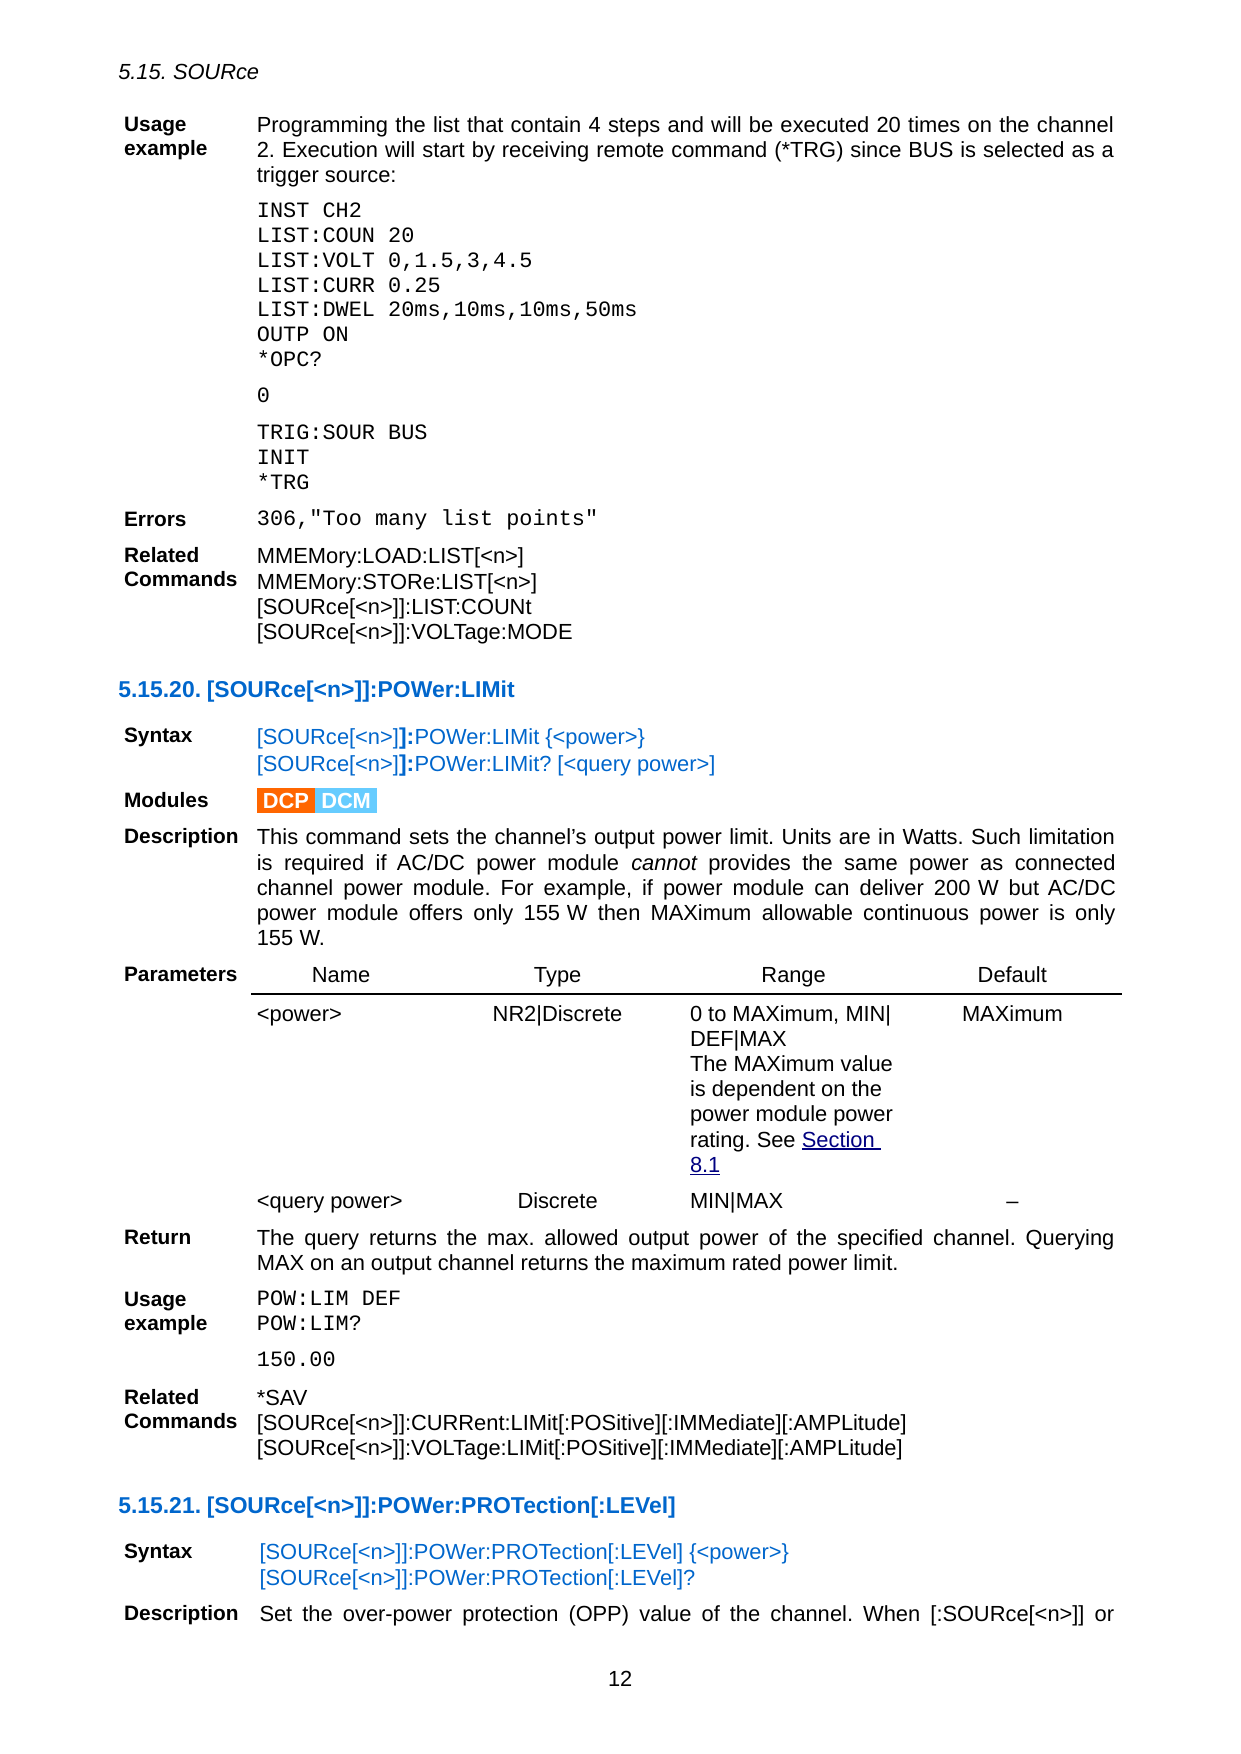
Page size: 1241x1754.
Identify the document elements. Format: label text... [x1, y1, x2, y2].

subtitle [SOURce[<n>]]:POWer:PROTection[:LEVel] [118, 1492, 1122, 1519]
table_cell Modules [118, 782, 251, 818]
table_cell Related Commands [118, 538, 251, 650]
table_cell Description [118, 1595, 253, 1632]
table_cell Usage example [118, 106, 251, 501]
table_cell Set the over-power protection (OPP) value of the channel. When [:SOURce[<n>]] or [254, 1595, 1122, 1632]
table_cell Errors [118, 501, 251, 538]
table_header Syntax [118, 718, 251, 782]
table_cell <query power> [251, 1183, 431, 1219]
table_cell POW:LIM DEF POW:LIM? 150.00 [251, 1281, 1122, 1379]
table_cell DCP DCM [251, 782, 1122, 818]
table_cell Range [684, 956, 903, 993]
table_cell Name [251, 956, 431, 993]
table_cell *SAV [SOURce[<n>]]:CURRent:LIMit[:POSitive][:IMMediate][:AMPLitude] [SOURce[<n>]]:VOLTage:LIMit[:POSitive][:IMMediate][:AMPLitude] [251, 1379, 1122, 1466]
table_header Syntax [118, 1534, 253, 1595]
table_cell Discrete [431, 1183, 684, 1219]
table_header [SOURce[<n>]]:POWer:PROTection[:LEVel] {<power>} [SOURce[<n>]]:POWer:PROTection[:LEVel]? [254, 1534, 1122, 1595]
table_cell [118, 1183, 251, 1219]
table_cell 306,"Too many list points" [251, 501, 1122, 538]
table_cell MAXimum [903, 995, 1122, 1183]
table_cell Return [118, 1219, 251, 1281]
table_cell – [903, 1183, 1122, 1219]
subtitle [SOURce[<n>]]:POWer:LIMit [118, 676, 1122, 703]
table_cell MIN|MAX [684, 1183, 903, 1219]
table_cell Type [431, 956, 684, 993]
table_cell Description [118, 819, 251, 956]
table_cell Default [903, 956, 1122, 993]
table_cell This command sets the channel’s output power limit. Units are in Watts. Such limitation is required if AC/DC power module cannot provides the same power as connected channel power module. For example, if power module can deliver 200 W but AC/DC power module offers only 155 W then MAXimum allowable continuous power is only 155 W. [251, 819, 1122, 956]
table_cell Parameters [118, 956, 251, 1183]
table_cell Related Commands [118, 1379, 251, 1466]
table_cell <power> [251, 995, 431, 1183]
table_cell The query returns the max. allowed output power of the specified channel. Querying MAX on an output channel returns the maximum rated power limit. [251, 1219, 1122, 1281]
table_cell Usage example [118, 1281, 251, 1379]
table_cell NR2|Discrete [431, 995, 684, 1183]
table_cell MMEMory:LOAD:LIST[<n>] MMEMory:STORe:LIST[<n>] [SOURce[<n>]]:LIST:COUNt [SOURce[<n>]]:VOLTage:MODE [251, 538, 1122, 650]
table_cell 0 to MAXimum, MIN|DEF|MAX The MAXimum value is dependent on the power module power rating. See Section 8.1 [684, 995, 903, 1183]
table_header [SOURce[<n>]]:POWer:LIMit {<power>} [SOURce[<n>]]:POWer:LIMit? [<query power>] [251, 718, 1122, 782]
table_cell Programming the list that contain 4 steps and will be executed 20 times on the channel 2. Execution will start by receiving remote command (*TRG) since BUS is selected as a trigger source: INST CH2 LIST:COUN 20 LIST:VOLT 0,1.5,3,4.5 LIST:CURR 0.25 LIST:DWEL 20ms,10ms,10ms,50ms OUTP ON *OPC? 0 TRIG:SOUR BUS INIT *TRG [251, 106, 1122, 501]
